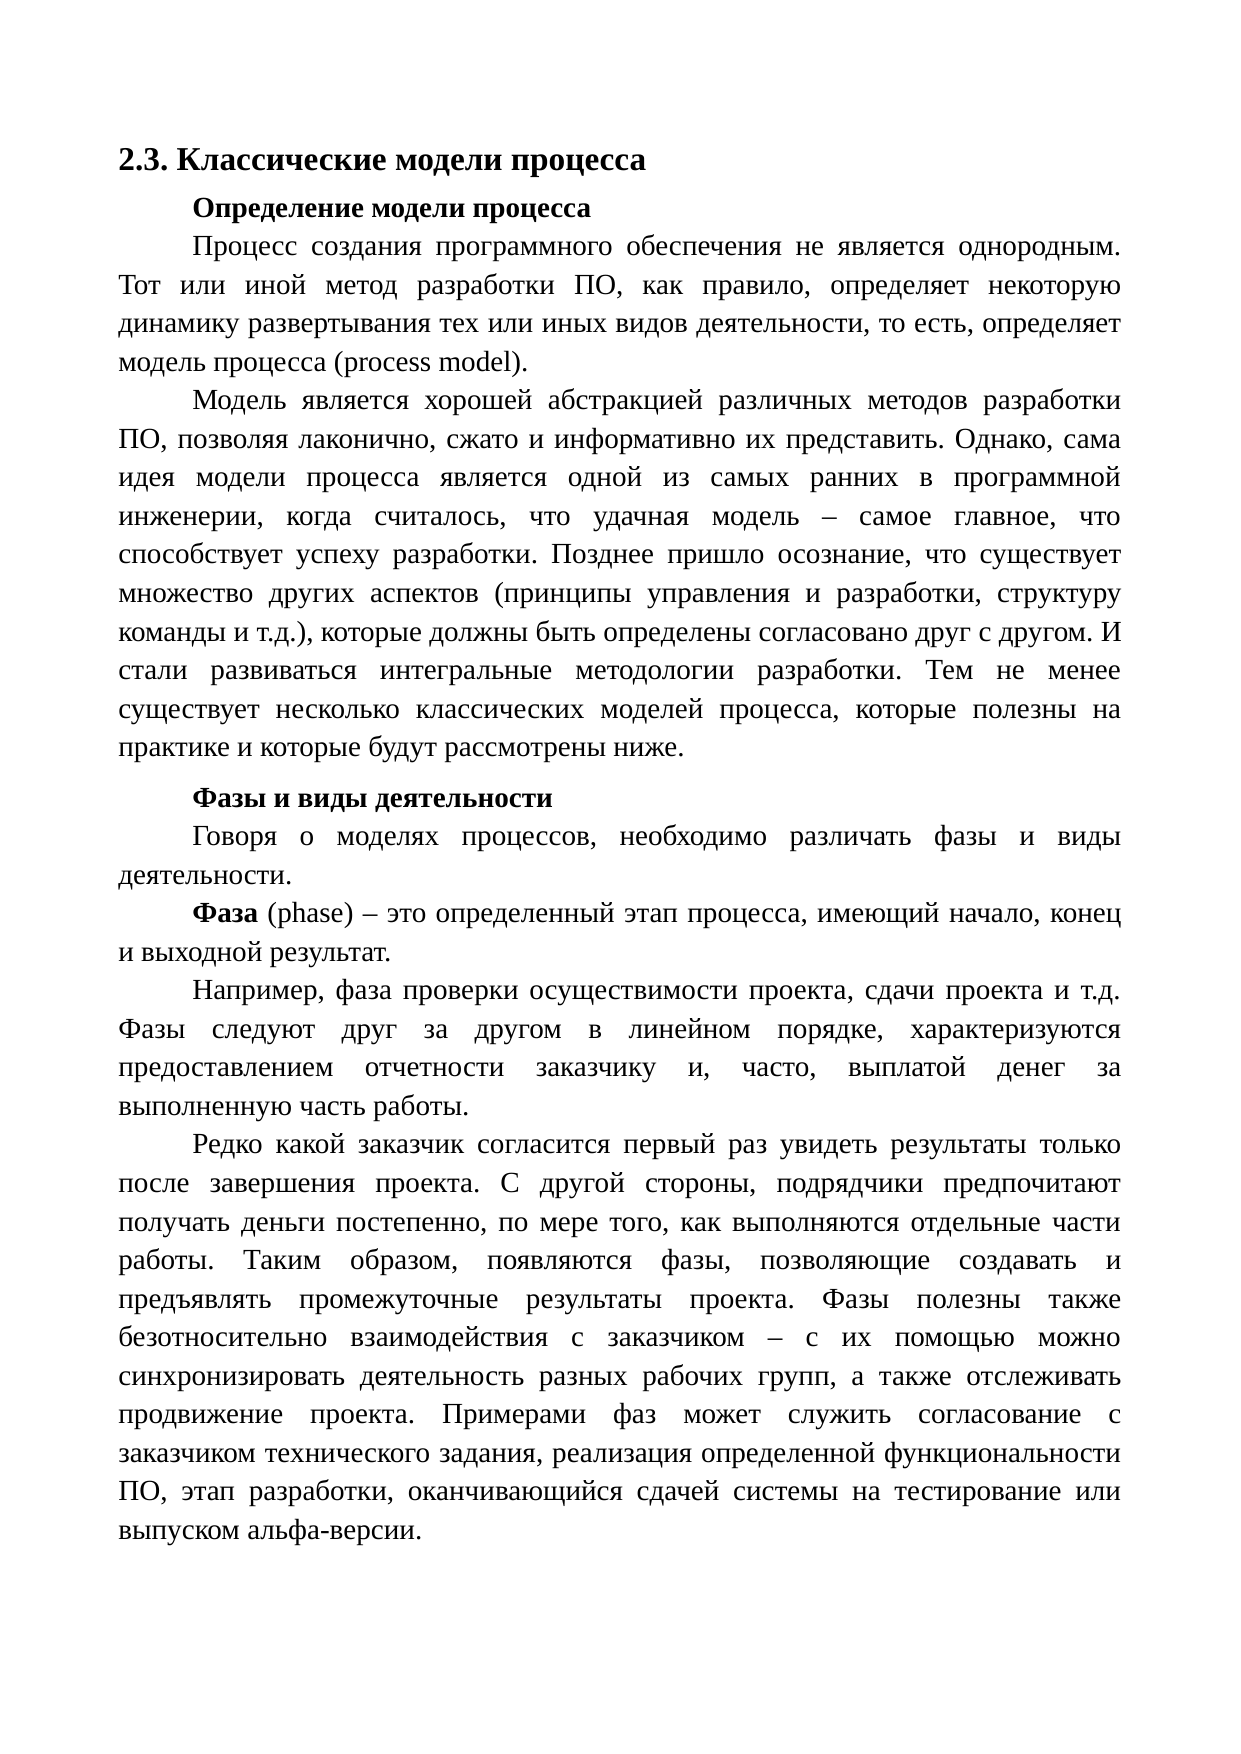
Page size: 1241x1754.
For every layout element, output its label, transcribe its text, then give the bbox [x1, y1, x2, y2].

text Редко какой заказчик согласится первый раз увидеть результаты только после завершения проекта. С другой стороны, подрядчики предпочитают получать деньги постепенно, по мере того, как выполняются отдельные части работы. Таким образом, появляются фазы, позволяющие создавать и предъявлять промежуточные результаты проекта. Фазы полезны также безотносительно взаимодействия с заказчиком – с их помощью можно синхронизировать деятельность разных рабочих групп, а также отслеживать продвижение проекта. Примерами фаз может служить согласование с заказчиком технического задания, реализация определенной функциональности ПО, этап разработки, оканчивающийся сдачей системы на тестирование или выпуском альфа-версии. [118, 1127, 1122, 1546]
text Фаза (phase) – это определенный этап процесса, имеющий начало, конец и выходной результат. [118, 895, 1122, 967]
text Фазы и виды деятельности [118, 780, 1122, 813]
subtitle 2.3. Классические модели процесса [118, 139, 1122, 177]
text Процесс создания программного обеспечения не является однородным. Тот или иной метод разработки ПО, как правило, определяет некоторую динамику развертывания тех или иных видов деятельности, то есть, определяет модель процесса (process model). [118, 228, 1122, 377]
text Определение модели процесса [118, 190, 1122, 223]
text Например, фаза проверки осуществимости проекта, сдачи проекта и т.д. Фазы следуют друг за другом в линейном порядке, характеризуются предоставлением отчетности заказчику и, часто, выплатой денег за выполненную часть работы. [118, 972, 1122, 1122]
text Говоря о моделях процессов, необходимо различать фазы и виды деятельности. [118, 818, 1122, 890]
text Модель является хорошей абстракцией различных методов разработки ПО, позволяя лаконично, сжато и информативно их представить. Однако, сама идея модели процесса является одной из самых ранних в программной инженерии, когда считалось, что удачная модель – самое главное, что способствует успеху разработки. Позднее пришло осознание, что существует множество других аспектов (принципы управления и разработки, структуру команды и т.д.), которые должны быть определены согласовано друг с другом. И стали развиваться интегральные методологии разработки. Тем не менее существует несколько классических моделей процесса, которые полезны на практике и которые будут рассмотрены ниже. [118, 382, 1122, 763]
